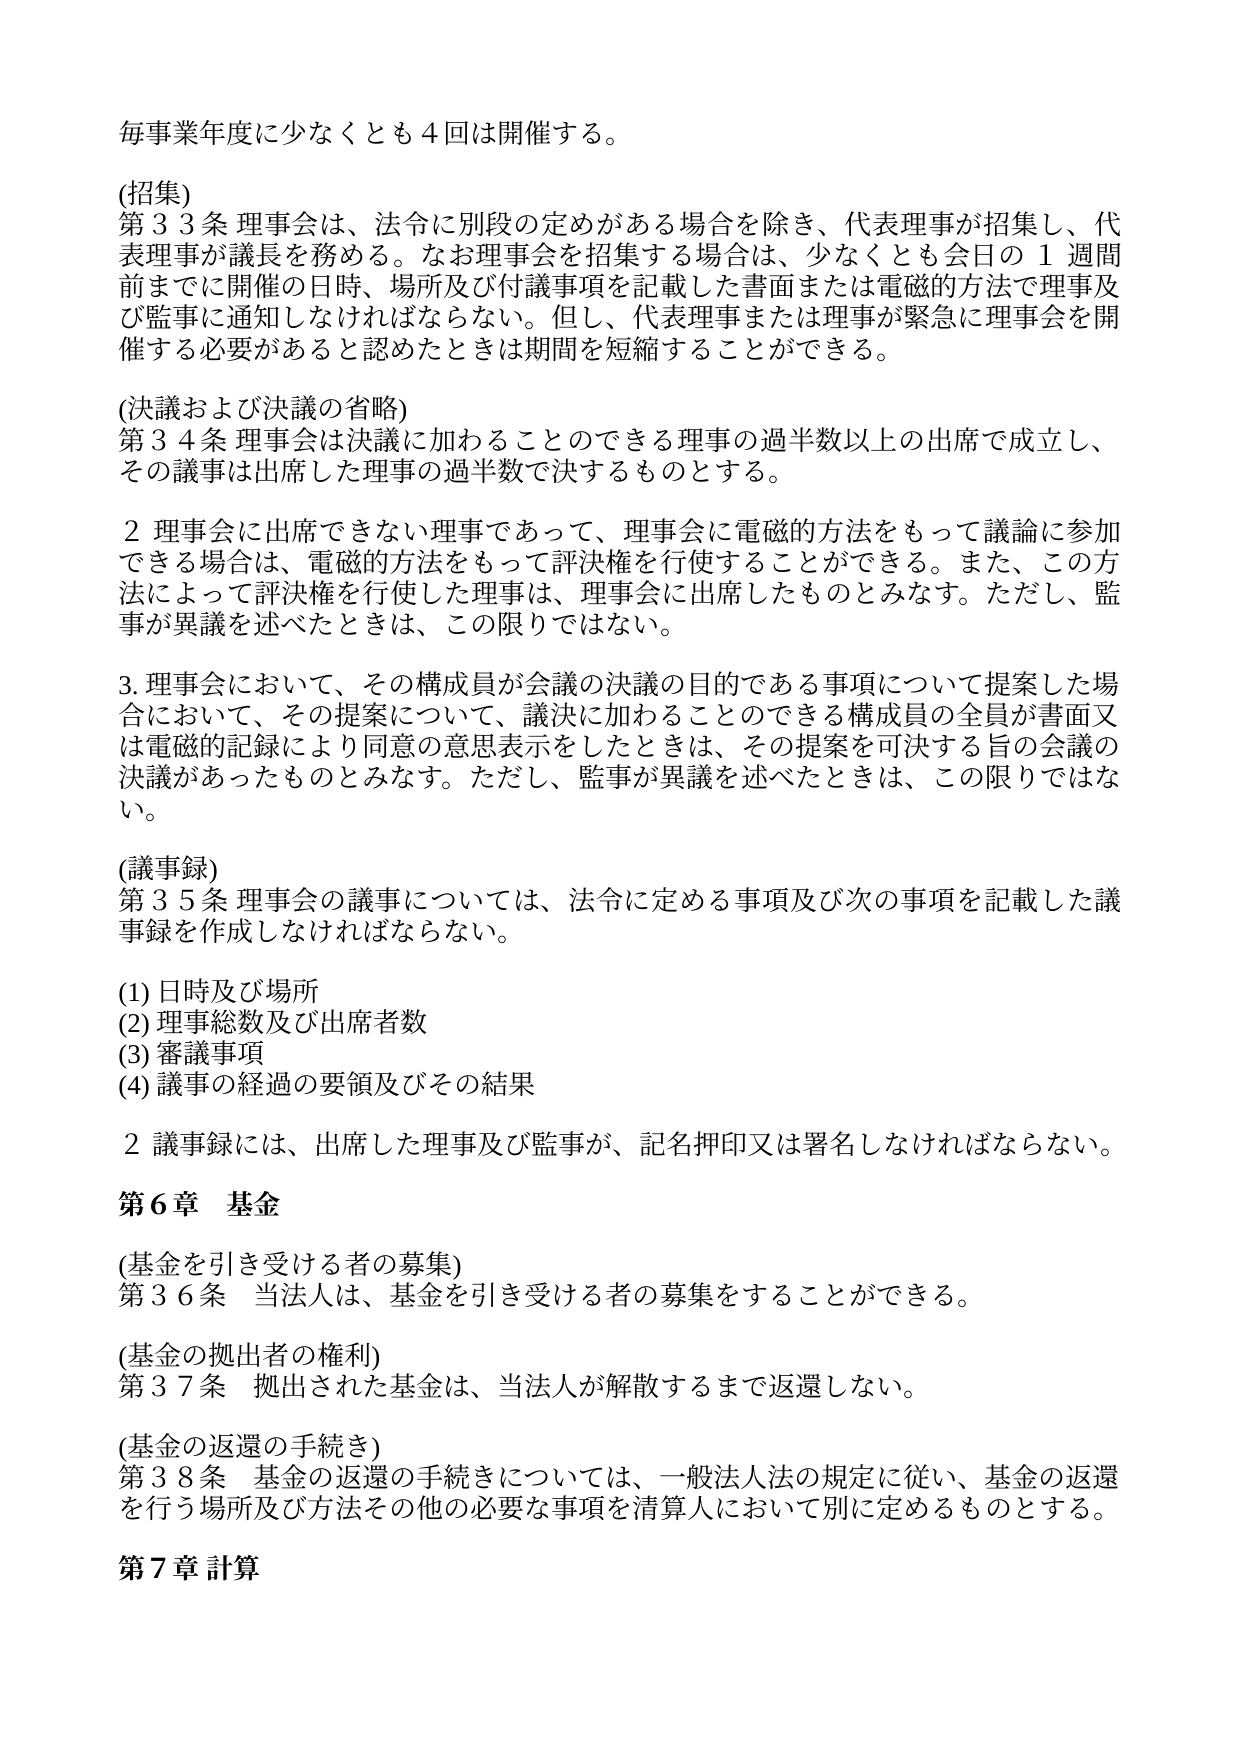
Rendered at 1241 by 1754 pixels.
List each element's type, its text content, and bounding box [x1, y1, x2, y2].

text 第３３条 理事会は、法令に別段の定めがある場合を除き、代表理事が招集し、代表理事が議長を務める。なお理事会を招集する場合は、少なくとも会日の １ 週間前までに開催の日時、場所及び付議事項を記載した書面または電磁的方法で理事及び監事に通知しなければならない。但し、代表理事または理事が緊急に理事会を開催する必要があると認めたときは期間を短縮することができる。 [118, 209, 1122, 365]
text 3. 理事会において、その構成員が会議の決議の目的である事項について提案した場合において、その提案について、議決に加わることのできる構成員の全員が書面又は電磁的記録により同意の意思表示をしたときは、その提案を可決する旨の会議の決議があったものとみなす。ただし、監事が異議を述べたときは、この限りではない。 [118, 669, 1122, 825]
text ２ 理事会に出席できない理事であって、理事会に電磁的方法をもって議論に参加できる場合は、電磁的方法をもって評決権を行使することができる。また、この方法によって評決権を行使した理事は、理事会に出席したものとみなす。ただし、監事が異議を述べたときは、この限りではない。 [118, 516, 1122, 640]
text (基金を引き受ける者の募集) [118, 1249, 1122, 1280]
text (4) 議事の経過の要領及びその結果 [118, 1069, 1122, 1100]
text 第６章 基金 [118, 1189, 1122, 1220]
text 第３５条 理事会の議事については、法令に定める事項及び次の事項を記載した議事録を作成しなければならない。 [118, 885, 1122, 947]
text (議事録) [118, 854, 1122, 885]
text (2) 理事総数及び出席者数 [118, 1007, 1122, 1038]
text 第３６条 当法人は、基金を引き受ける者の募集をすることができる。 [118, 1280, 1122, 1311]
text 第３７条 拠出された基金は、当法人が解散するまで返還しない。 [118, 1371, 1122, 1402]
text (基金の拠出者の権利) [118, 1340, 1122, 1371]
text 毎事業年度に少なくとも４回は開催する。 [118, 118, 1122, 149]
text ２ 議事録には、出席した理事及び監事が、記名押印又は署名しなければならない。 [118, 1129, 1122, 1160]
text (決議および決議の省略) [118, 394, 1122, 425]
text 第３８条 基金の返還の手続きについては、一般法人法の規定に従い、基金の返還を行う場所及び方法その他の必要な事項を清算人において別に定めるものとする。 [118, 1462, 1122, 1524]
text 第７章 計算 [118, 1553, 1122, 1584]
text (1) 日時及び場所 [118, 976, 1122, 1007]
text (3) 審議事項 [118, 1038, 1122, 1069]
text (招集) [118, 178, 1122, 209]
text (基金の返還の手続き) [118, 1431, 1122, 1462]
text 第３４条 理事会は決議に加わることのできる理事の過半数以上の出席で成立し、その議事は出席した理事の過半数で決するものとする。 [118, 425, 1122, 487]
